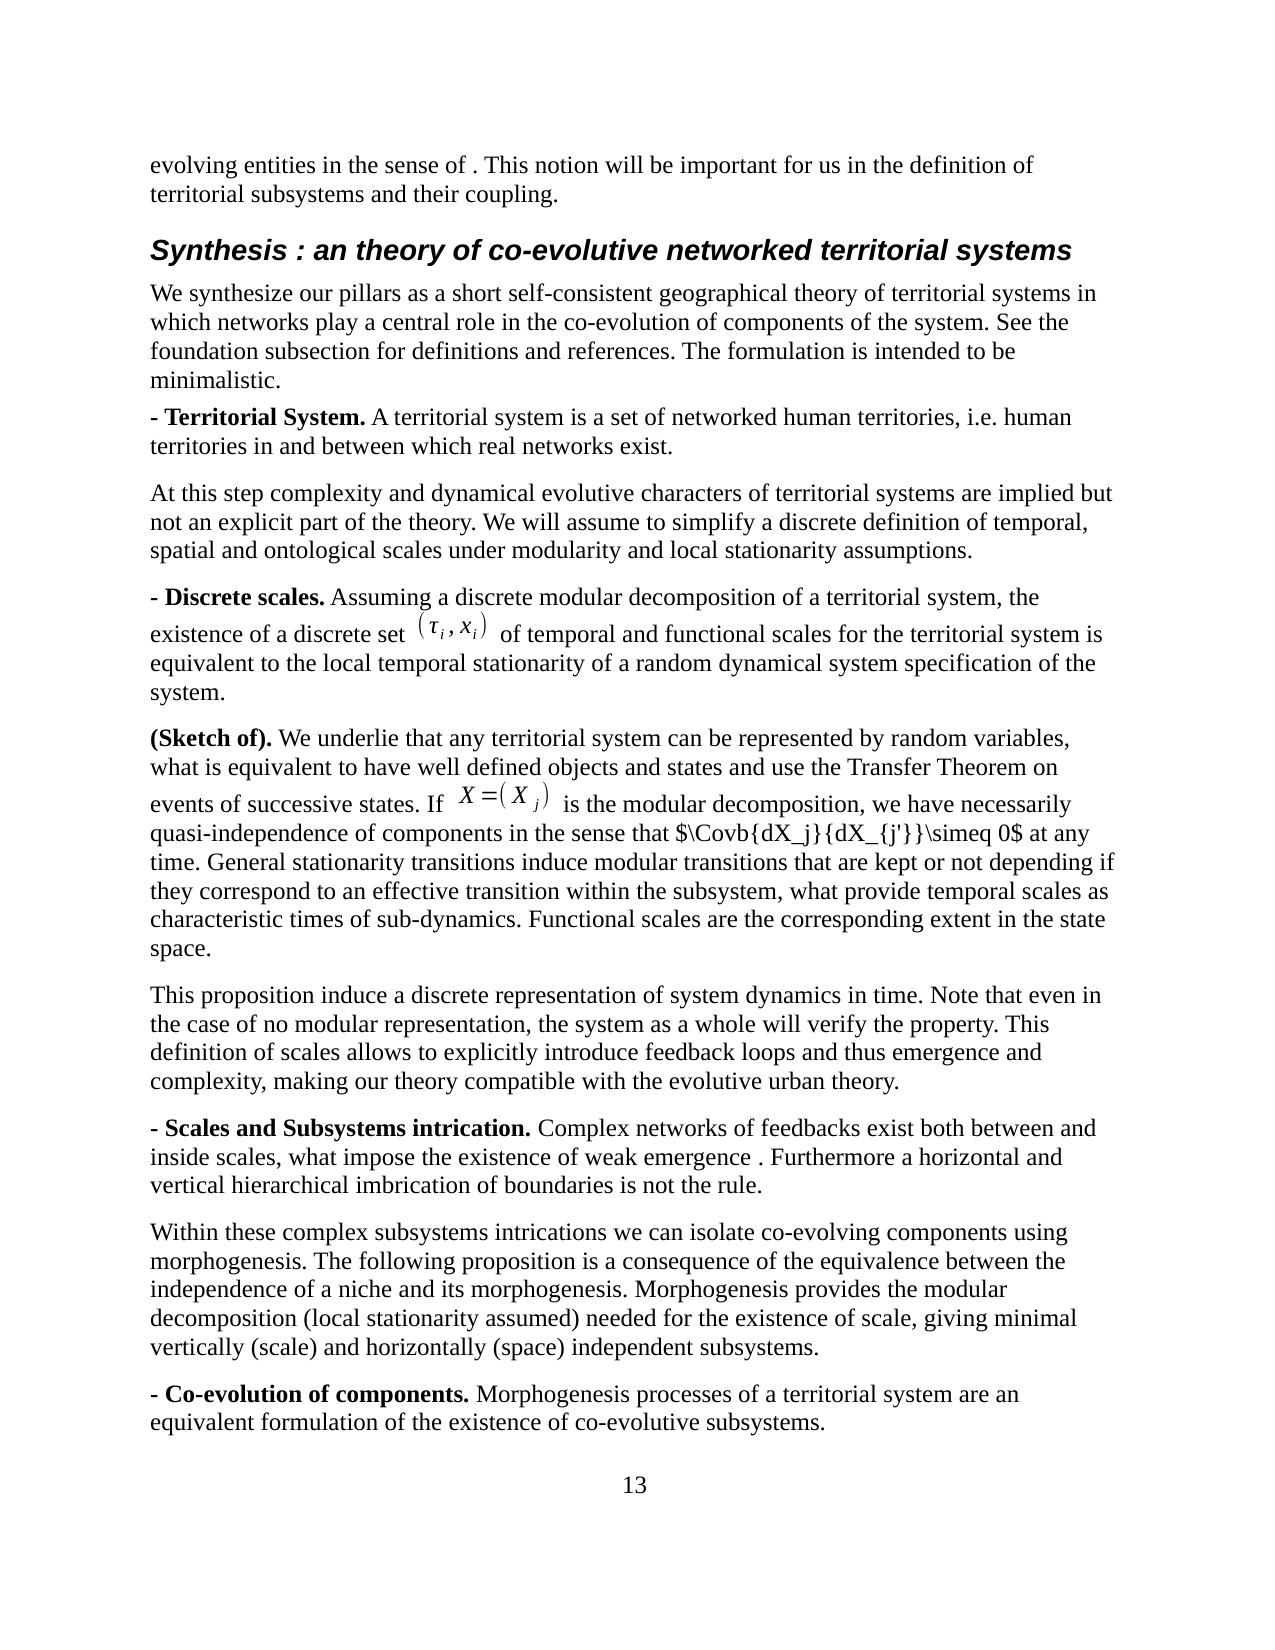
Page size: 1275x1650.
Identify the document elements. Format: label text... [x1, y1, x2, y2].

text We synthesize our pillars as a short self-consistent geographical theory of territorial systems in which networks play a central role in the co-evolution of components of the system. See the foundation subsection for definitions and references. The formulation is intended to be minimalistic. [150, 278, 1125, 393]
subtitle Synthesis : an theory of co-evolutive networked territorial systems [150, 232, 1125, 266]
text Within these complex subsystems intrications we can isolate co-evolving components using morphogenesis. The following proposition is a consequence of the equivalence between the independence of a niche and its morphogenesis. Morphogenesis provides the modular decomposition (local stationarity assumed) needed for the existence of scale, giving minimal vertically (scale) and horizontally (space) independent subsystems. [150, 1217, 1125, 1361]
text - Territorial System. A territorial system is a set of networked human territories, i.e. human territories in and between which real networks exist. [150, 402, 1125, 460]
text At this step complexity and dynamical evolutive characters of territorial systems are implied but not an explicit part of the theory. We will assume to simplify a discrete definition of temporal, spatial and ontological scales under modularity and local stationarity assumptions. [150, 478, 1125, 564]
text evolving entities in the sense of . This notion will be important for us in the definition of territorial subsystems and their coupling. [150, 150, 1125, 207]
text - Scales and Subsystems intrication. Complex networks of feedbacks exist both between and inside scales, what impose the existence of weak emergence . Furthermore a horizontal and vertical hierarchical imbrication of boundaries is not the rule. [150, 1113, 1125, 1199]
text (Sketch of). We underlie that any territorial system can be represented by random variables, what is equivalent to have well defined objects and states and use the Transfer Theorem on events of successive states. If is the modular decomposition, we have necessarily quasi-independence of components in the sense that $\Covb{dX_j}{dX_{j'}}\simeq 0$ at any time. General stationarity transitions induce modular transitions that are kept or not depending if they correspond to an effective transition within the subsystem, what provide temporal scales as characteristic times of sub-dynamics. Functional scales are the corresponding extent in the state space. [150, 723, 1125, 962]
text This proposition induce a discrete representation of system dynamics in time. Note that even in the case of no modular representation, the system as a whole will verify the property. This definition of scales allows to explicitly introduce feedback loops and thus emergence and complexity, making our theory compatible with the evolutive urban theory. [150, 980, 1125, 1095]
text - Discrete scales. Assuming a discrete modular decomposition of a territorial system, the existence of a discrete set of temporal and functional scales for the territorial system is equivalent to the local temporal stationarity of a random dynamical system specification of the system. [150, 582, 1125, 706]
text - Co-evolution of components. Morphogenesis processes of a territorial system are an equivalent formulation of the existence of co-evolutive subsystems. [150, 1379, 1125, 1436]
